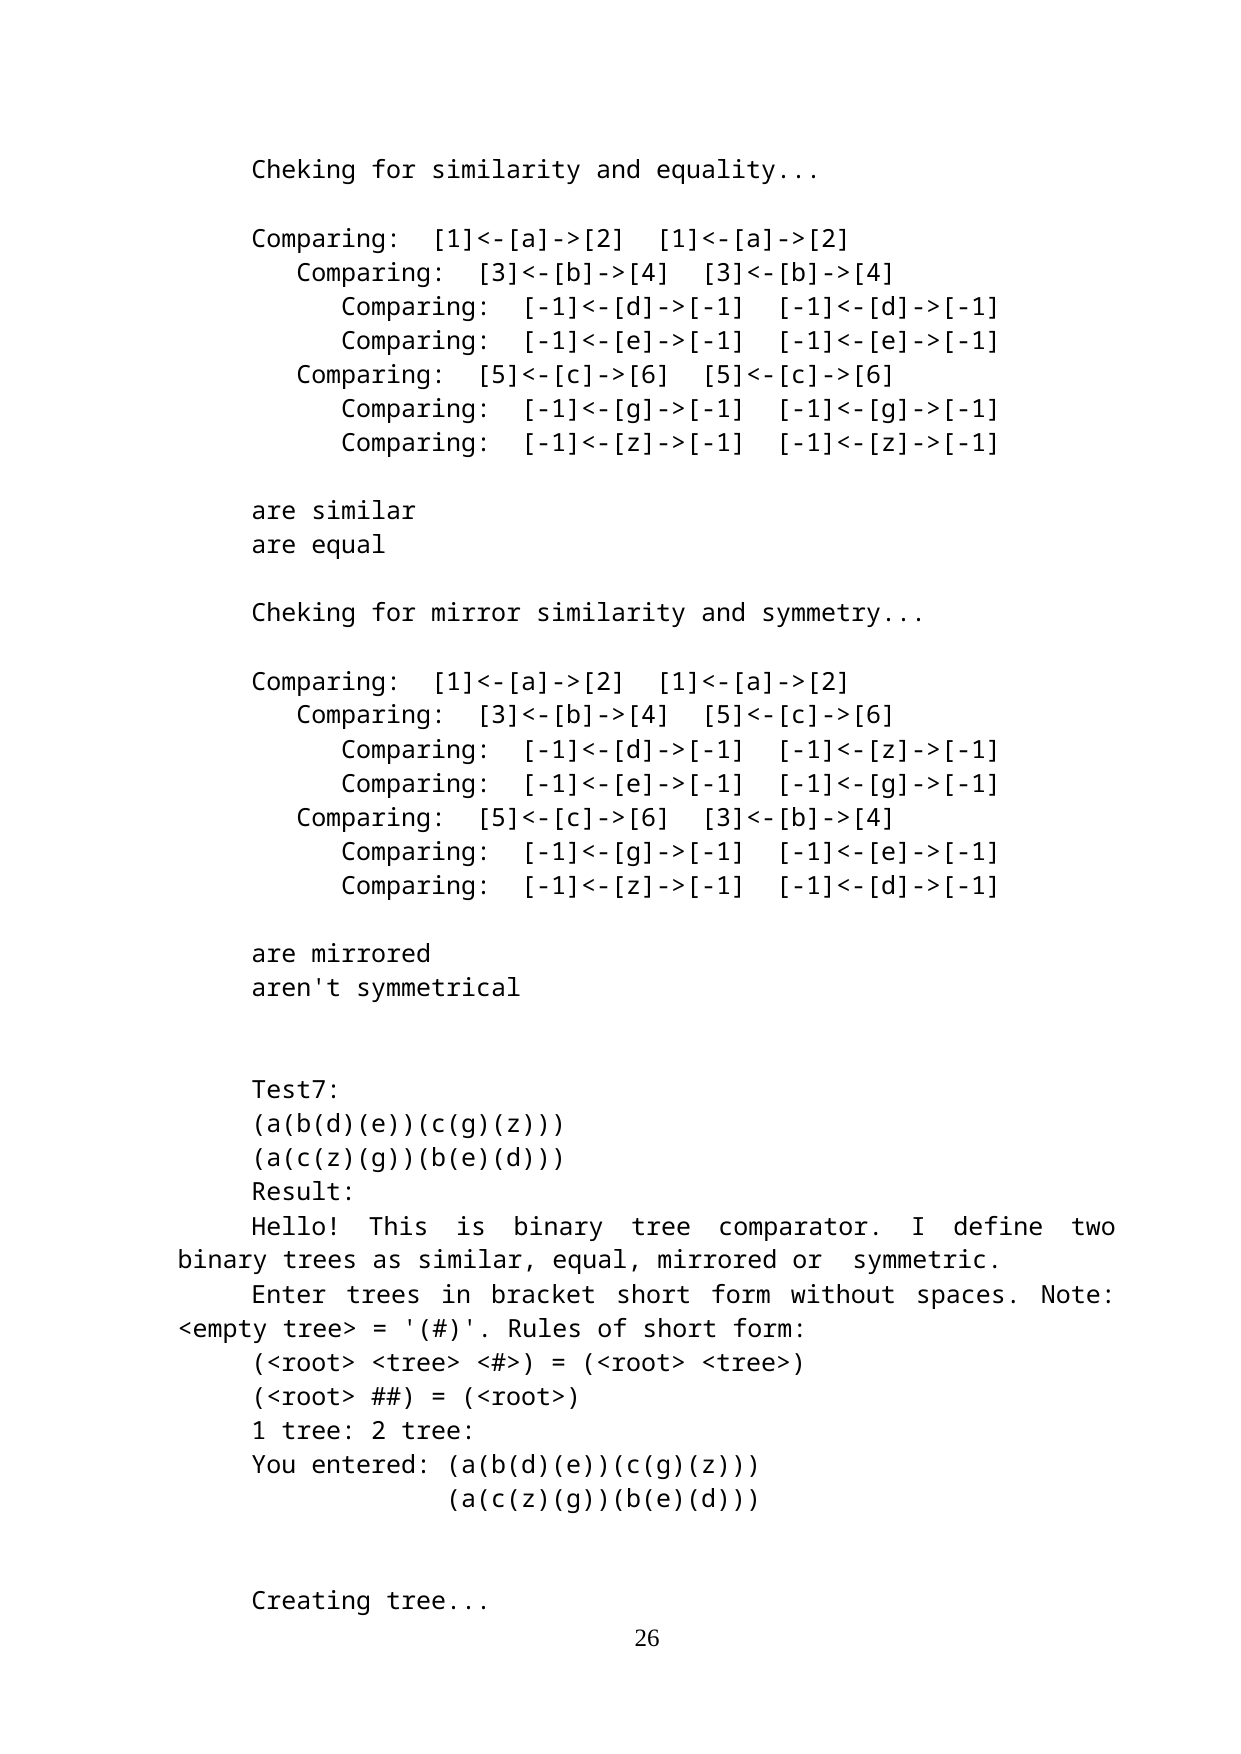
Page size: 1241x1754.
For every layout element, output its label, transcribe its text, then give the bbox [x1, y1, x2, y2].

text Hello! This is binary tree comparator. I define two binary trees as similar, equal, mirrored or symmetric. [177, 1208, 1116, 1276]
text Comparing: [-1]<-[e]->[-1] [-1]<-[e]->[-1] [177, 322, 1116, 357]
text 1 tree: 2 tree: [177, 1412, 1116, 1447]
text Comparing: [1]<-[a]->[2] [1]<-[a]->[2] [177, 220, 1116, 254]
text Test7: [177, 1072, 1116, 1106]
text Result: [177, 1174, 1116, 1208]
text (a(c(z)(g))(b(e)(d))) [177, 1481, 1116, 1515]
text Creating tree... [177, 1583, 1116, 1617]
text Comparing: [1]<-[a]->[2] [1]<-[a]->[2] [177, 663, 1116, 697]
text Comparing: [-1]<-[g]->[-1] [-1]<-[e]->[-1] [177, 833, 1116, 867]
text Comparing: [-1]<-[e]->[-1] [-1]<-[g]->[-1] [177, 765, 1116, 799]
text are equal [177, 527, 1116, 561]
text (<root> ##) = (<root>) [177, 1378, 1116, 1412]
text Comparing: [-1]<-[z]->[-1] [-1]<-[z]->[-1] [177, 425, 1116, 459]
text (a(b(d)(e))(c(g)(z))) [177, 1106, 1116, 1140]
text Comparing: [-1]<-[z]->[-1] [-1]<-[d]->[-1] [177, 867, 1116, 902]
text Comparing: [5]<-[c]->[6] [3]<-[b]->[4] [177, 799, 1116, 833]
text Comparing: [-1]<-[d]->[-1] [-1]<-[d]->[-1] [177, 288, 1116, 322]
text Comparing: [3]<-[b]->[4] [5]<-[c]->[6] [177, 697, 1116, 731]
text (a(c(z)(g))(b(e)(d))) [177, 1140, 1116, 1174]
text Enter trees in bracket short form without spaces. Note: <empty tree> = '(#)'. Rules of short form: [177, 1276, 1116, 1344]
text (<root> <tree> <#>) = (<root> <tree>) [177, 1344, 1116, 1378]
text aren't symmetrical [177, 970, 1116, 1004]
text Cheking for similarity and equality... [177, 152, 1116, 186]
text Comparing: [5]<-[c]->[6] [5]<-[c]->[6] [177, 357, 1116, 391]
text Cheking for mirror similarity and symmetry... [177, 595, 1116, 629]
text Comparing: [3]<-[b]->[4] [3]<-[b]->[4] [177, 254, 1116, 288]
text Comparing: [-1]<-[g]->[-1] [-1]<-[g]->[-1] [177, 391, 1116, 425]
text You entered: (a(b(d)(e))(c(g)(z))) [177, 1447, 1116, 1481]
text are similar [177, 493, 1116, 527]
text Comparing: [-1]<-[d]->[-1] [-1]<-[z]->[-1] [177, 731, 1116, 765]
text are mirrored [177, 936, 1116, 970]
